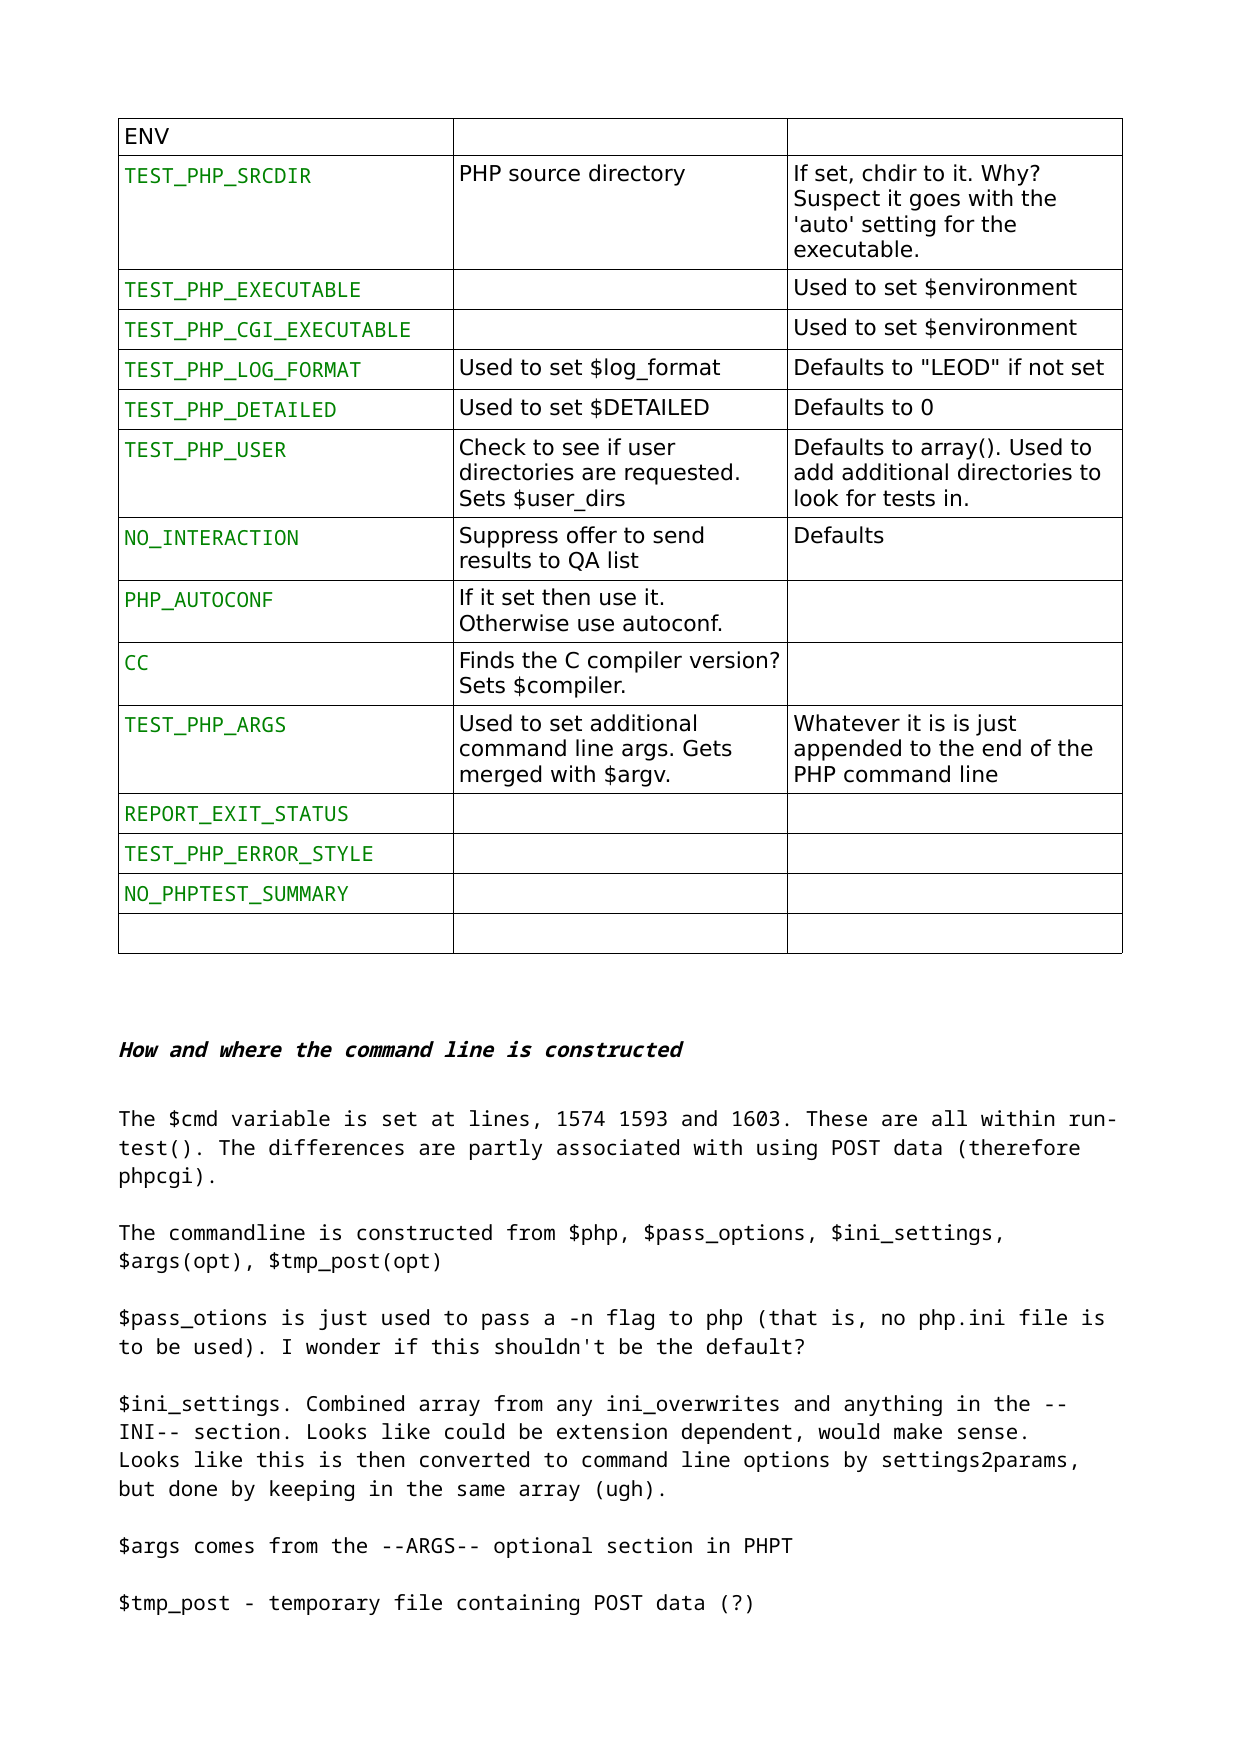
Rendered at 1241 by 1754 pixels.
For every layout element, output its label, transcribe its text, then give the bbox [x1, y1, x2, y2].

text $tmp_post - temporary file containing POST data (?) [118, 1588, 1122, 1616]
table_cell Defaults to array(). Used to add additional directories to look for tests in. [788, 430, 1122, 517]
text $args comes from the --ARGS-- optional section in PHPT [118, 1531, 1122, 1559]
text Looks like this is then converted to command line options by settings2params, but done by keeping in the same array (ugh). [118, 1446, 1122, 1502]
text $ini_settings. Combined array from any ini_overwrites and anything in the --INI-- section. Looks like could be extension dependent, would make sense. [118, 1389, 1122, 1446]
table_cell TEST_PHP_ARGS [119, 706, 453, 793]
table_cell NO_INTERACTION [119, 518, 453, 579]
table_cell Defaults [788, 518, 1122, 579]
table_cell [454, 914, 787, 953]
table_cell Used to set $log_format [454, 350, 787, 389]
table_cell Used to set $DETAILED [454, 390, 787, 429]
table_cell TEST_PHP_LOG_FORMAT [119, 350, 453, 389]
table_cell [119, 914, 453, 953]
text $pass_otions is just used to pass a -n flag to php (that is, no php.ini file is to be used). I wonder if this shouldn't be the default? [118, 1303, 1122, 1360]
table_header [454, 119, 787, 155]
text The commandline is constructed from $php, $pass_options, $ini_settings, $args(opt), $tmp_post(opt) [118, 1218, 1122, 1275]
table_cell [454, 834, 787, 873]
table_cell [788, 834, 1122, 873]
table_cell TEST_PHP_ERROR_STYLE [119, 834, 453, 873]
table_cell [788, 794, 1122, 833]
table_cell TEST_PHP_SRCDIR [119, 156, 453, 269]
table_cell PHP source directory [454, 156, 787, 269]
table_cell NO_PHPTEST_SUMMARY [119, 874, 453, 913]
table_cell [454, 310, 787, 349]
table_cell Finds the C compiler version? Sets $compiler. [454, 643, 787, 705]
table_cell [788, 643, 1122, 705]
table_cell Whatever it is is just appended to the end of the PHP command line [788, 706, 1122, 793]
table_cell If it set then use it. Otherwise use autoconf. [454, 581, 787, 642]
table_cell Check to see if user directories are requested. Sets $user_dirs [454, 430, 787, 517]
table_cell [454, 874, 787, 913]
table_cell If set, chdir to it. Why? Suspect it goes with the 'auto' setting for the executable. [788, 156, 1122, 269]
table_cell Defaults to 0 [788, 390, 1122, 429]
table_cell Used to set $environment [788, 310, 1122, 349]
table_cell TEST_PHP_DETAILED [119, 390, 453, 429]
table_cell TEST_PHP_CGI_EXECUTABLE [119, 310, 453, 349]
table_cell TEST_PHP_USER [119, 430, 453, 517]
table_cell Used to set additional command line args. Gets merged with $argv. [454, 706, 787, 793]
table_cell [454, 270, 787, 309]
table_cell Suppress offer to send results to QA list [454, 518, 787, 579]
table_header [788, 119, 1122, 155]
table_cell PHP_AUTOCONF [119, 581, 453, 642]
table_cell Defaults to "LEOD" if not set [788, 350, 1122, 389]
table_cell TEST_PHP_EXECUTABLE [119, 270, 453, 309]
table_cell REPORT_EXIT_STATUS [119, 794, 453, 833]
table_cell CC [119, 643, 453, 705]
text The $cmd variable is set at lines, 1574 1593 and 1603. These are all within run-test(). The differences are partly associated with using POST data (therefore phpcgi). [118, 1104, 1122, 1189]
subtitle How and where the command line is constructed [118, 1035, 1122, 1063]
table_cell [788, 874, 1122, 913]
table_cell [454, 794, 787, 833]
table_cell [788, 581, 1122, 642]
table_header ENV [119, 119, 453, 155]
table_cell [788, 914, 1122, 953]
table_cell Used to set $environment [788, 270, 1122, 309]
